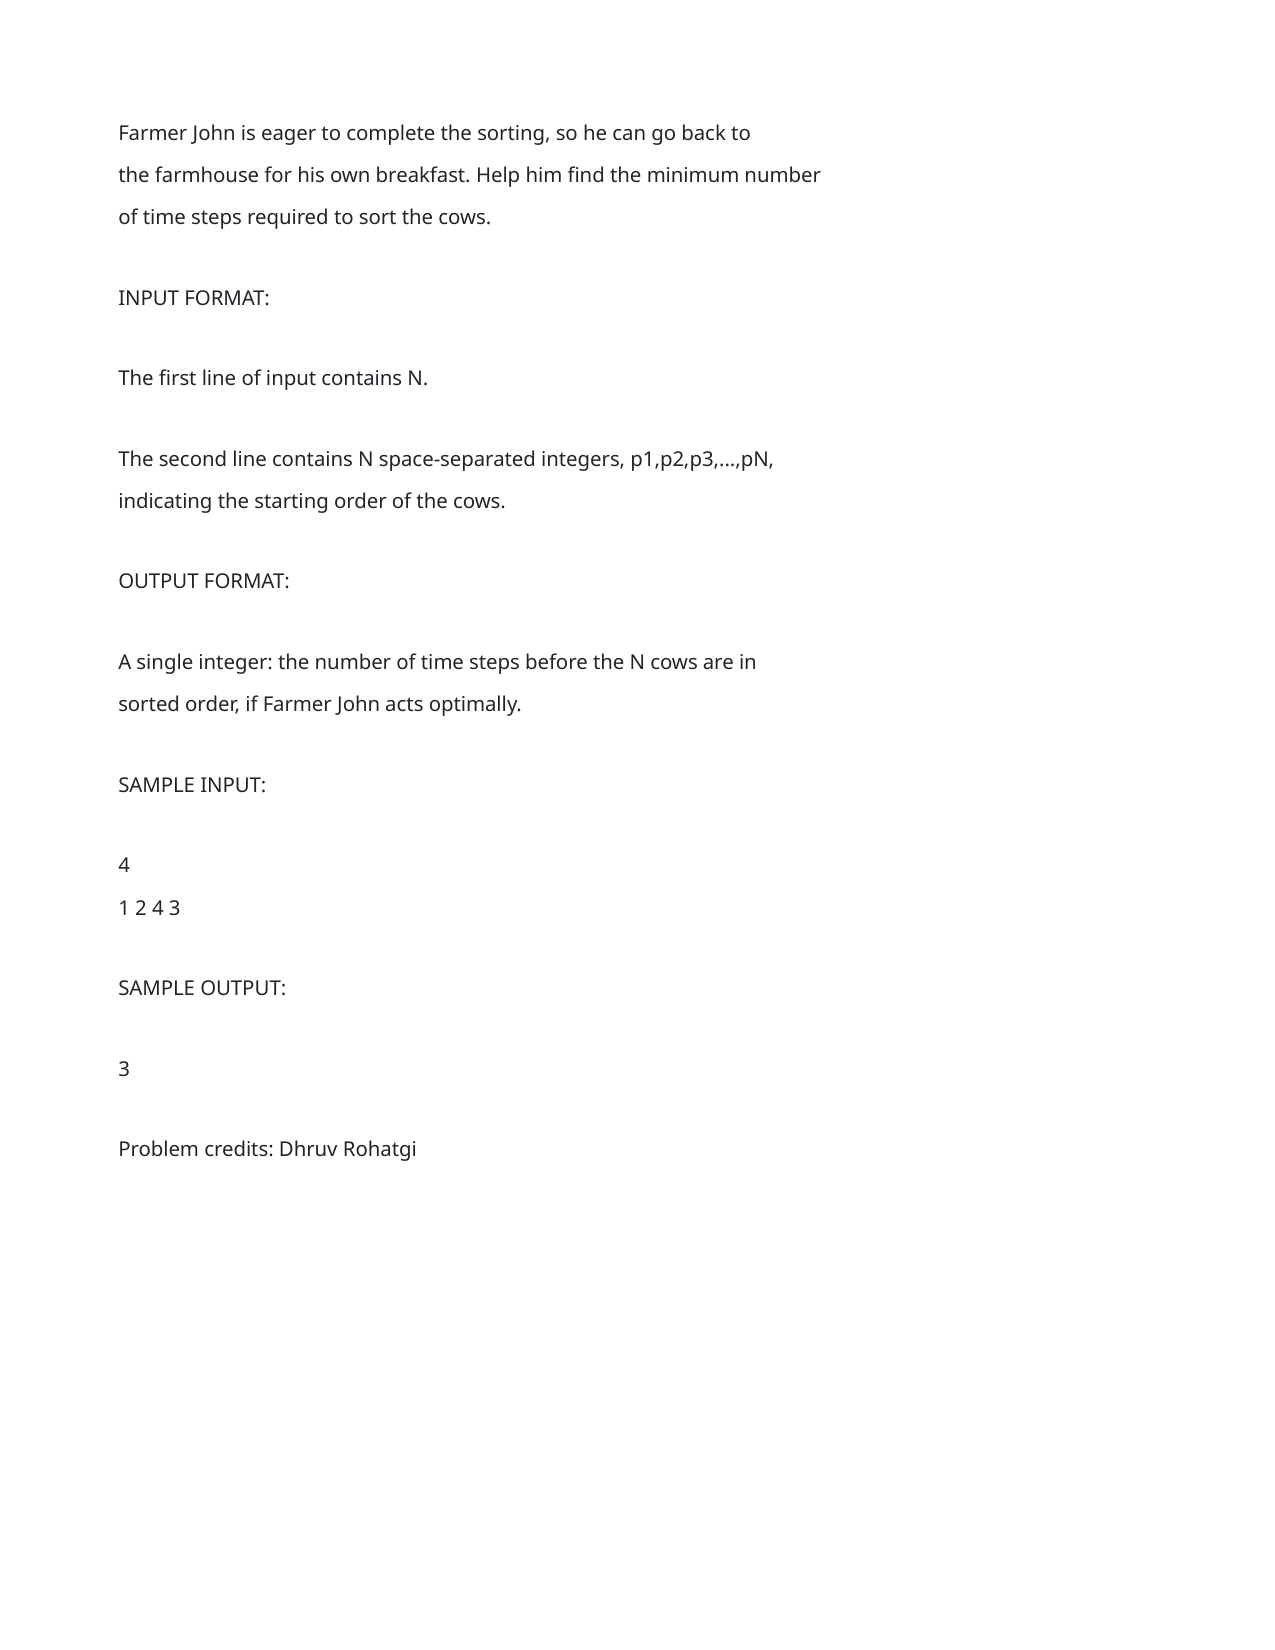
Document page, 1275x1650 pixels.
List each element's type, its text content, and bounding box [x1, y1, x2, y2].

text The first line of input contains N. [118, 364, 1157, 391]
text 3 [118, 1054, 1157, 1082]
text Problem credits: Dhruv Rohatgi [118, 1135, 1157, 1162]
text SAMPLE OUTPUT: [118, 974, 1157, 1001]
text OUTPUT FORMAT: [118, 567, 1157, 595]
text SAMPLE INPUT: [118, 770, 1157, 798]
text indicating the starting order of the cows. [118, 487, 1157, 514]
text The second line contains N space-separated integers, p1,p2,p3,...,pN, [118, 444, 1157, 472]
text sorted order, if Farmer John acts optimally. [118, 690, 1157, 718]
text INPUT FORMAT: [118, 283, 1157, 311]
text Farmer John is eager to complete the sorting, so he can go back to [118, 118, 1157, 146]
text A single integer: the number of time steps before the N cows are in [118, 648, 1157, 675]
text 4 [118, 851, 1157, 879]
text of time steps required to sort the cows. [118, 203, 1157, 230]
text 1 2 4 3 [118, 893, 1157, 921]
text the farmhouse for his own breakfast. Help him find the minimum number [118, 160, 1157, 188]
